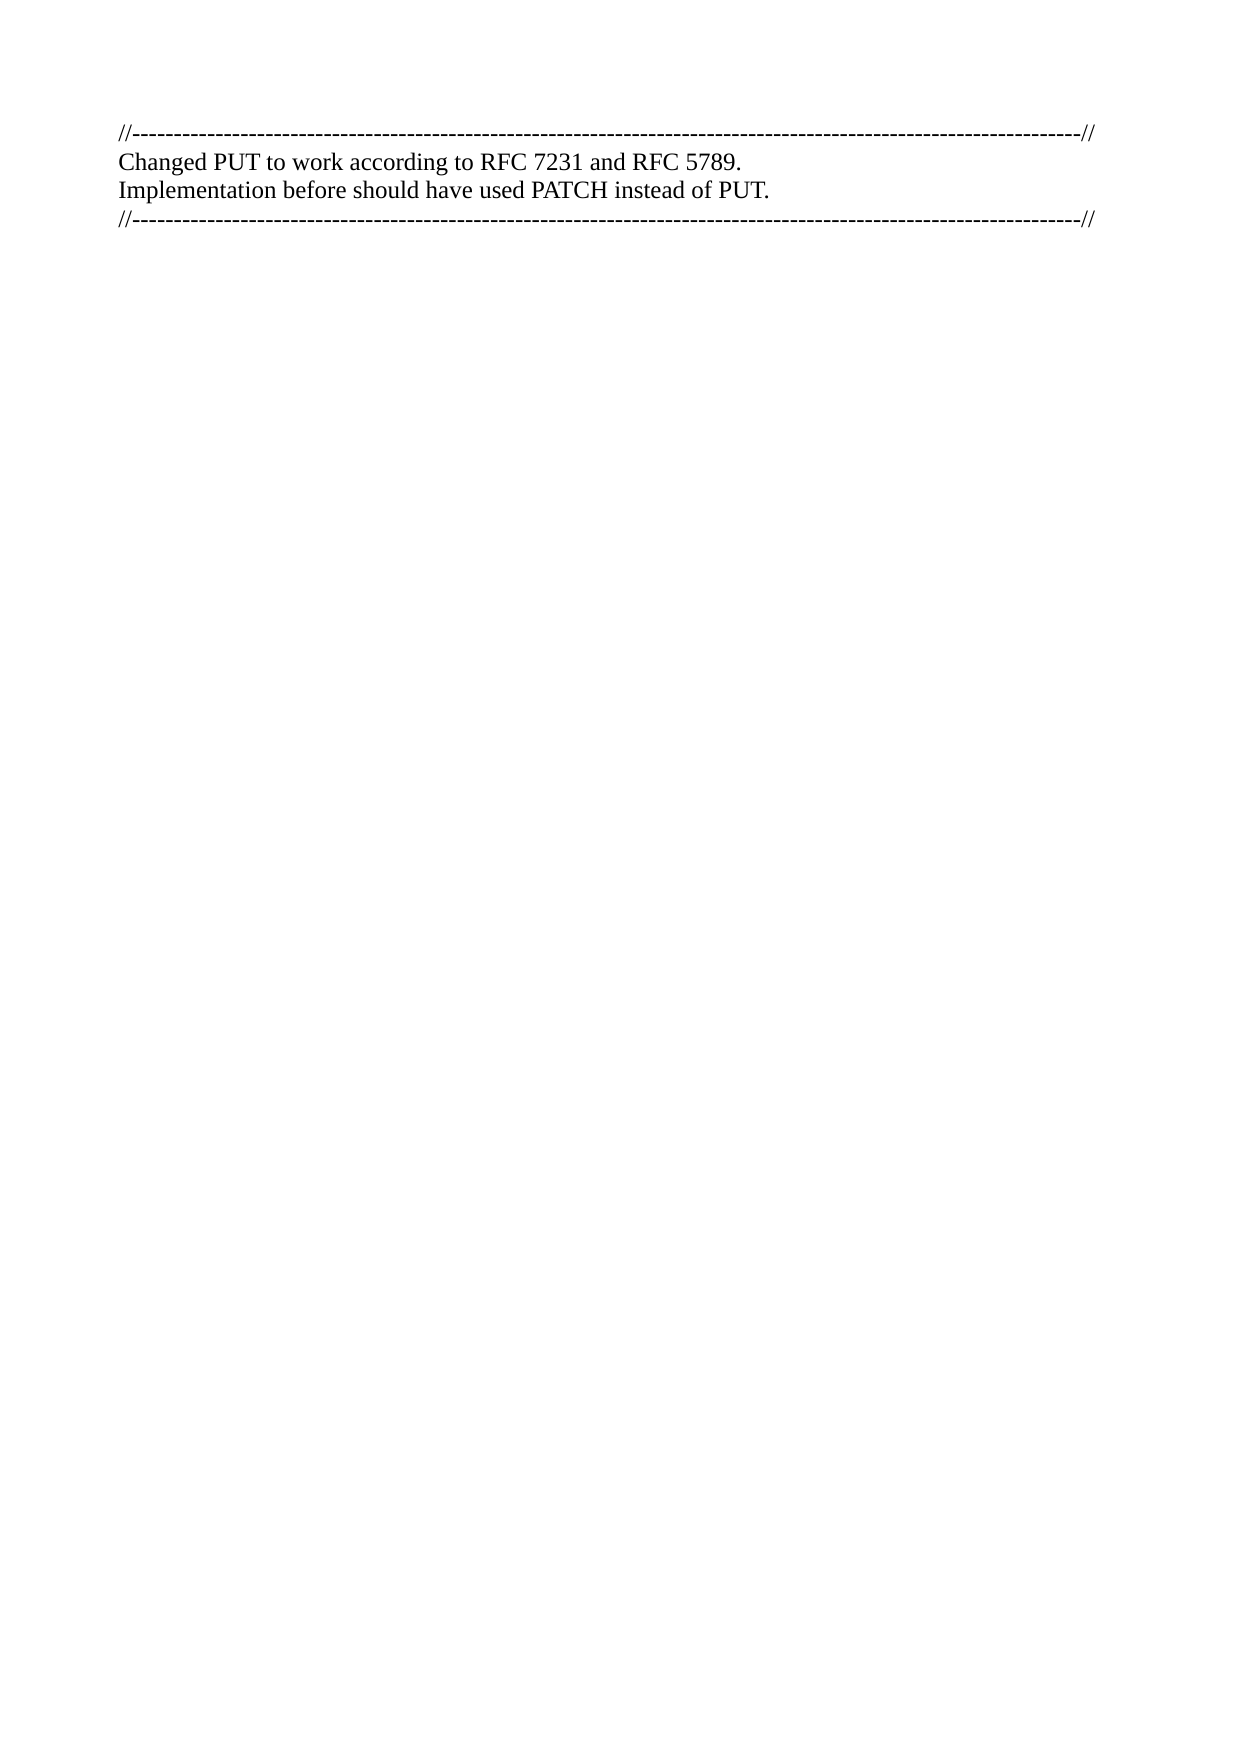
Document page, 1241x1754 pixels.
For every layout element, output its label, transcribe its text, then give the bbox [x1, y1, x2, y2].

text //------------------------------------------------------------------------------------------------------------------// [118, 118, 1122, 147]
text //------------------------------------------------------------------------------------------------------------------// [118, 204, 1122, 233]
text Changed PUT to work according to RFC 7231 and RFC 5789. [118, 147, 1122, 176]
text Implementation before should have used PATCH instead of PUT. [118, 176, 1122, 204]
